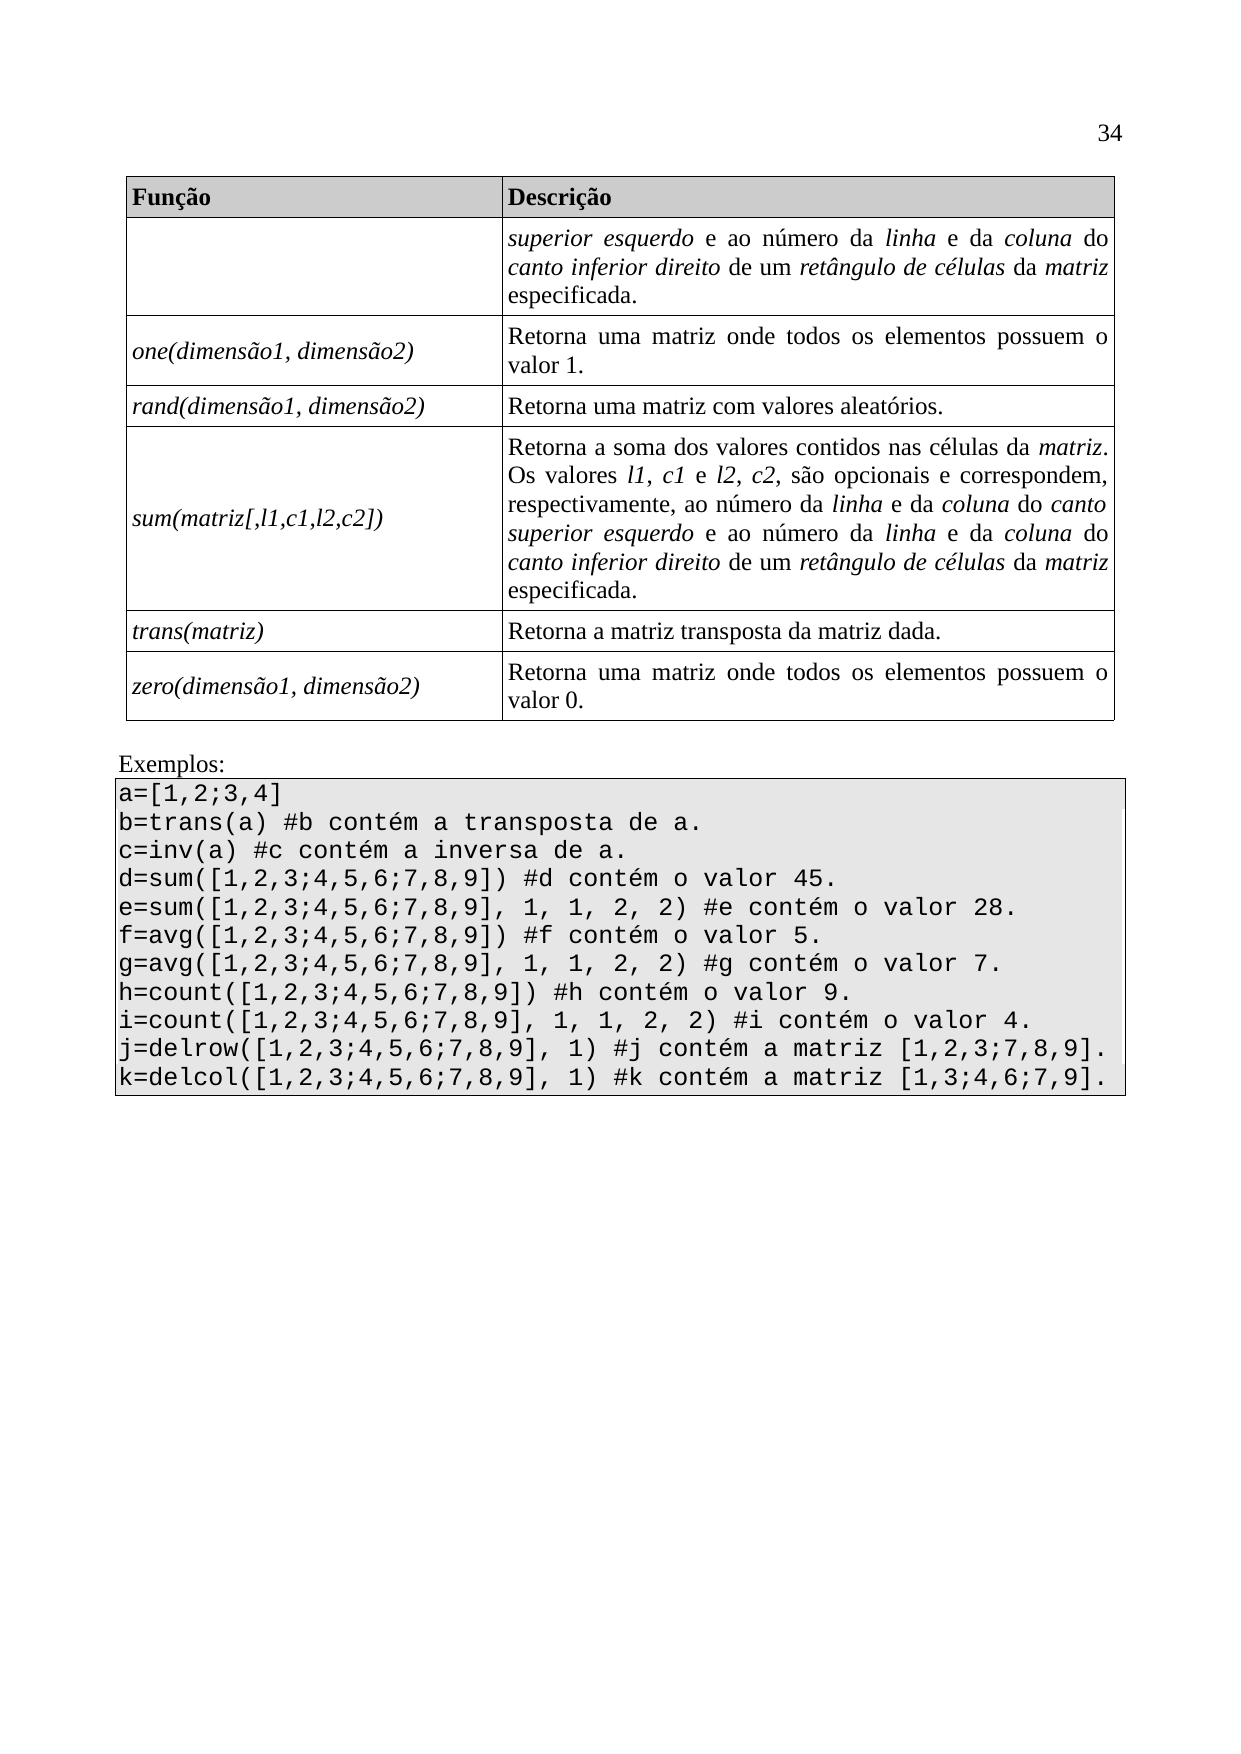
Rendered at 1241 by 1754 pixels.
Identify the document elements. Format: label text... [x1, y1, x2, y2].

table_cell Retorna a matriz transposta da matriz dada. [503, 611, 1114, 651]
text e=sum([1,2,3;4,5,6;7,8,9], 1, 1, 2, 2) #e contém o valor 28. [118, 894, 1122, 922]
table_cell superior esquerdo e ao número da linha e da coluna do canto inferior direito de um retângulo de células da matriz especificada. [503, 218, 1114, 315]
table_cell Retorna uma matriz onde todos os elementos possuem o valor 0. [503, 652, 1114, 720]
table_cell rand(dimensão1, dimensão2) [127, 386, 502, 426]
table_cell trans(matriz) [127, 611, 502, 651]
text g=avg([1,2,3;4,5,6;7,8,9], 1, 1, 2, 2) #g contém o valor 7. [118, 951, 1122, 979]
table_cell [127, 218, 502, 315]
table_header Descrição [503, 177, 1114, 217]
table_header Função [127, 177, 502, 217]
text h=count([1,2,3;4,5,6;7,8,9]) #h contém o valor 9. [118, 979, 1122, 1007]
table_cell Retorna uma matriz com valores aleatórios. [503, 386, 1114, 426]
text k=delcol([1,2,3;4,5,6;7,8,9], 1) #k contém a matriz [1,3;4,6;7,9]. [116, 1061, 1125, 1095]
text i=count([1,2,3;4,5,6;7,8,9], 1, 1, 2, 2) #i contém o valor 4. [118, 1007, 1122, 1036]
table_cell Retorna uma matriz onde todos os elementos possuem o valor 1. [503, 316, 1114, 385]
text f=avg([1,2,3;4,5,6;7,8,9]) #f contém o valor 5. [118, 922, 1122, 951]
text c=inv(a) #c contém a inversa de a. [118, 837, 1122, 866]
text j=delrow([1,2,3;4,5,6;7,8,9], 1) #j contém a matriz [1,2,3;7,8,9]. [118, 1036, 1122, 1061]
text a=[1,2;3,4] [116, 779, 1125, 809]
text b=trans(a) #b contém a transposta de a. [118, 809, 1122, 837]
table_cell sum(matriz[,l1,c1,l2,c2]) [127, 427, 502, 610]
table_cell zero(dimensão1, dimensão2) [127, 652, 502, 720]
table_cell one(dimensão1, dimensão2) [127, 316, 502, 385]
text d=sum([1,2,3;4,5,6;7,8,9]) #d contém o valor 45. [118, 866, 1122, 894]
text Exemplos: [118, 749, 1122, 778]
table_cell Retorna a soma dos valores contidos nas células da matriz. Os valores l1, c1 e l2, c2, são opcionais e correspondem, respectivamente, ao número da linha e da coluna do canto superior esquerdo e ao número da linha e da coluna do canto inferior direito de um retângulo de células da matriz especificada. [503, 427, 1114, 610]
